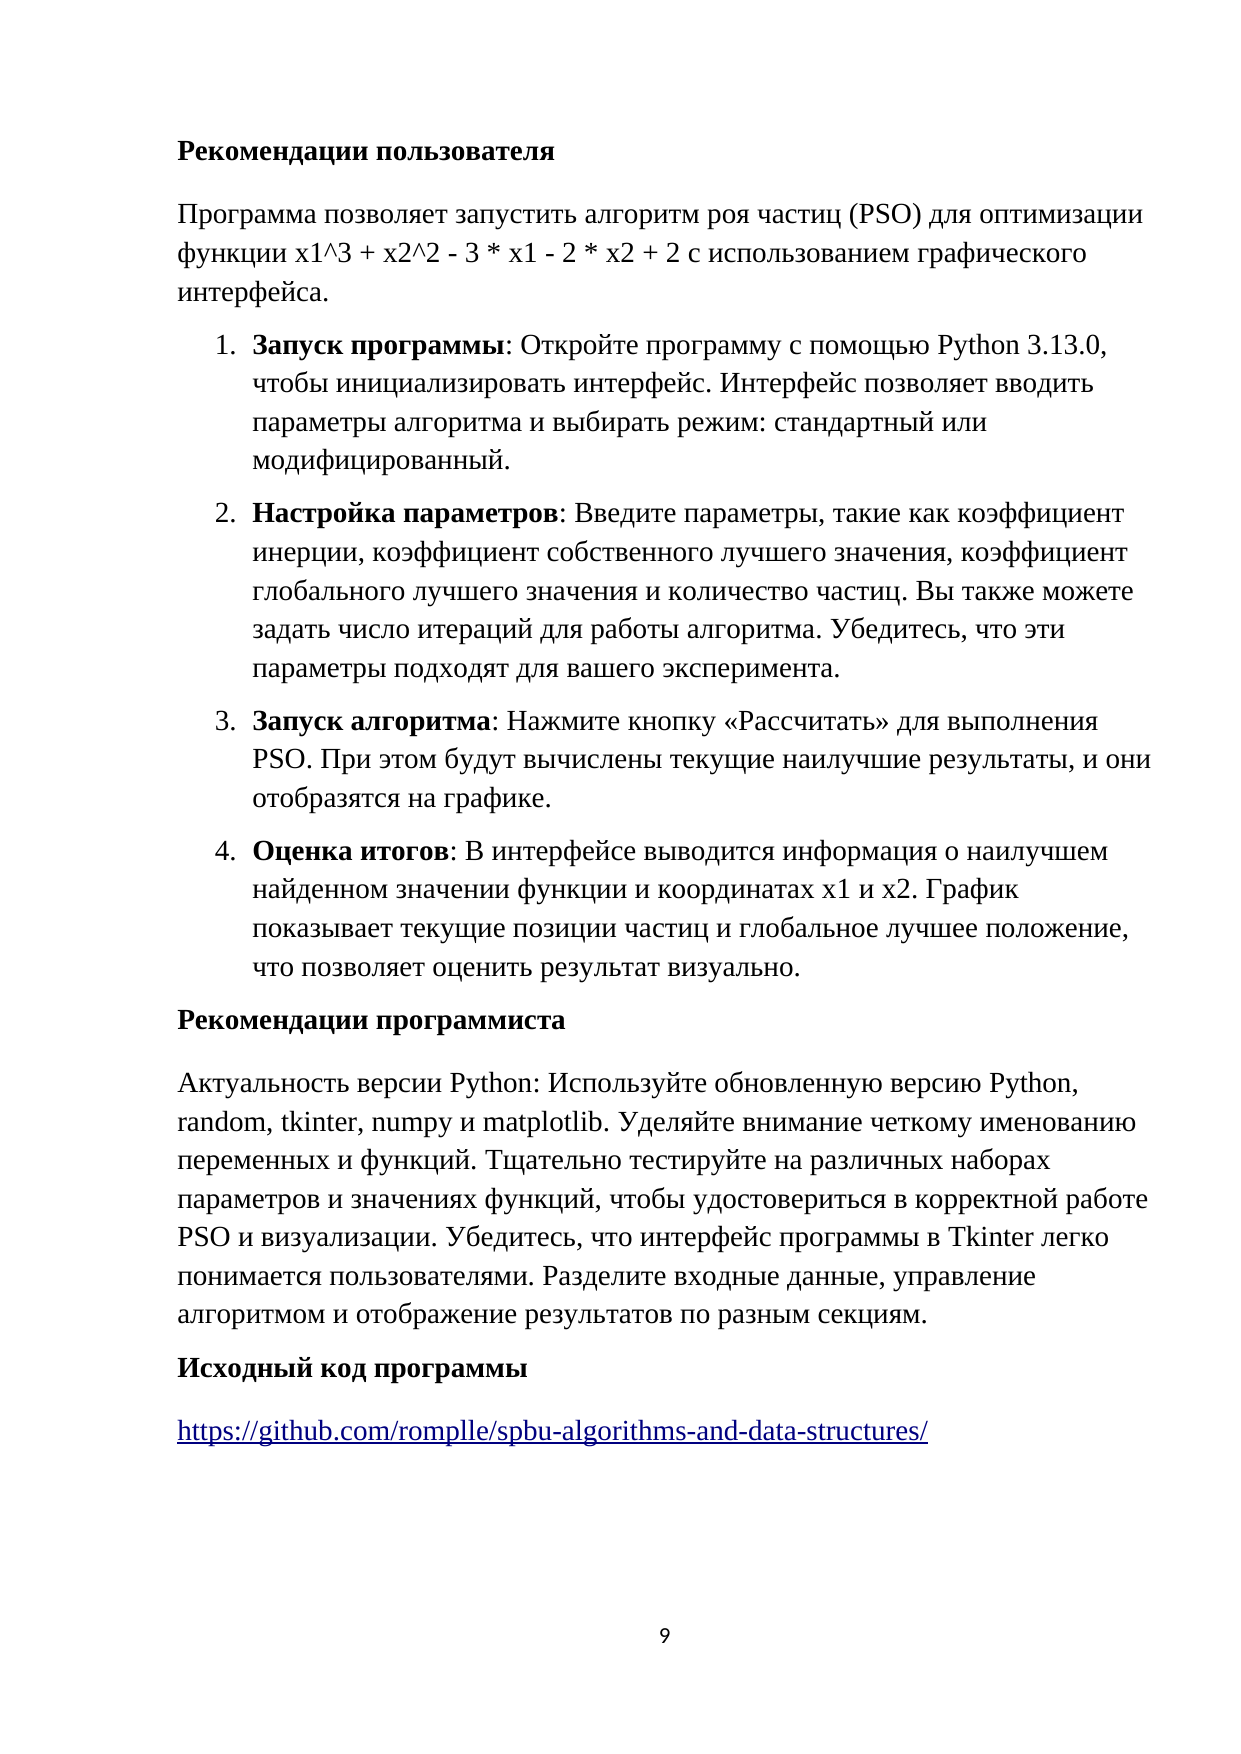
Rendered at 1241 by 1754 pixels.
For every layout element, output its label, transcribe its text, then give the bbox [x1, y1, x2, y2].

list Оценка итогов: В интерфейсе выводится информация о наилучшем найденном значении функции и координатах x1​ и x2​. График показывает текущие позиции частиц и глобальное лучшее положение, что позволяет оценить результат визуально. [214, 833, 1152, 982]
subtitle Исходный код программы [177, 1350, 1152, 1383]
subtitle Рекомендации программиста [177, 1002, 1152, 1035]
text https://github.com/romplle/spbu-algorithms-and-data-structures/ [177, 1413, 1152, 1447]
text Программа позволяет запустить алгоритм роя частиц (PSO) для оптимизации функции x1^3 + x2^2 - 3 * x1 - 2 * x2 + 2 с использованием графического интерфейса. [177, 197, 1152, 307]
list Запуск программы: Откройте программу с помощью Python 3.13.0, чтобы инициализировать интерфейс. Интерфейс позволяет вводить параметры алгоритма и выбирать режим: стандартный или модифицированный. [214, 327, 1152, 476]
text Актуальность версии Python: Используйте обновленную версию Python, random, tkinter, numpy и matplotlib. Уделяйте внимание четкому именованию переменных и функций. Тщательно тестируйте на различных наборах параметров и значениях функций, чтобы удостовериться в корректной работе PSO и визуализации. Убедитесь, что интерфейс программы в Tkinter легко понимается пользователями. Разделите входные данные, управление алгоритмом и отображение результатов по разным секциям. [177, 1065, 1152, 1330]
list Настройка параметров: Введите параметры, такие как коэффициент инерции, коэффициент собственного лучшего значения, коэффициент глобального лучшего значения и количество частиц. Вы также можете задать число итераций для работы алгоритма. Убедитесь, что эти параметры подходят для вашего эксперимента. [214, 496, 1152, 683]
subtitle Рекомендации пользователя [177, 133, 1152, 167]
list Запуск алгоритма: Нажмите кнопку «Рассчитать» для выполнения PSO. При этом будут вычислены текущие наилучшие результаты, и они отобразятся на графике. [214, 703, 1152, 813]
